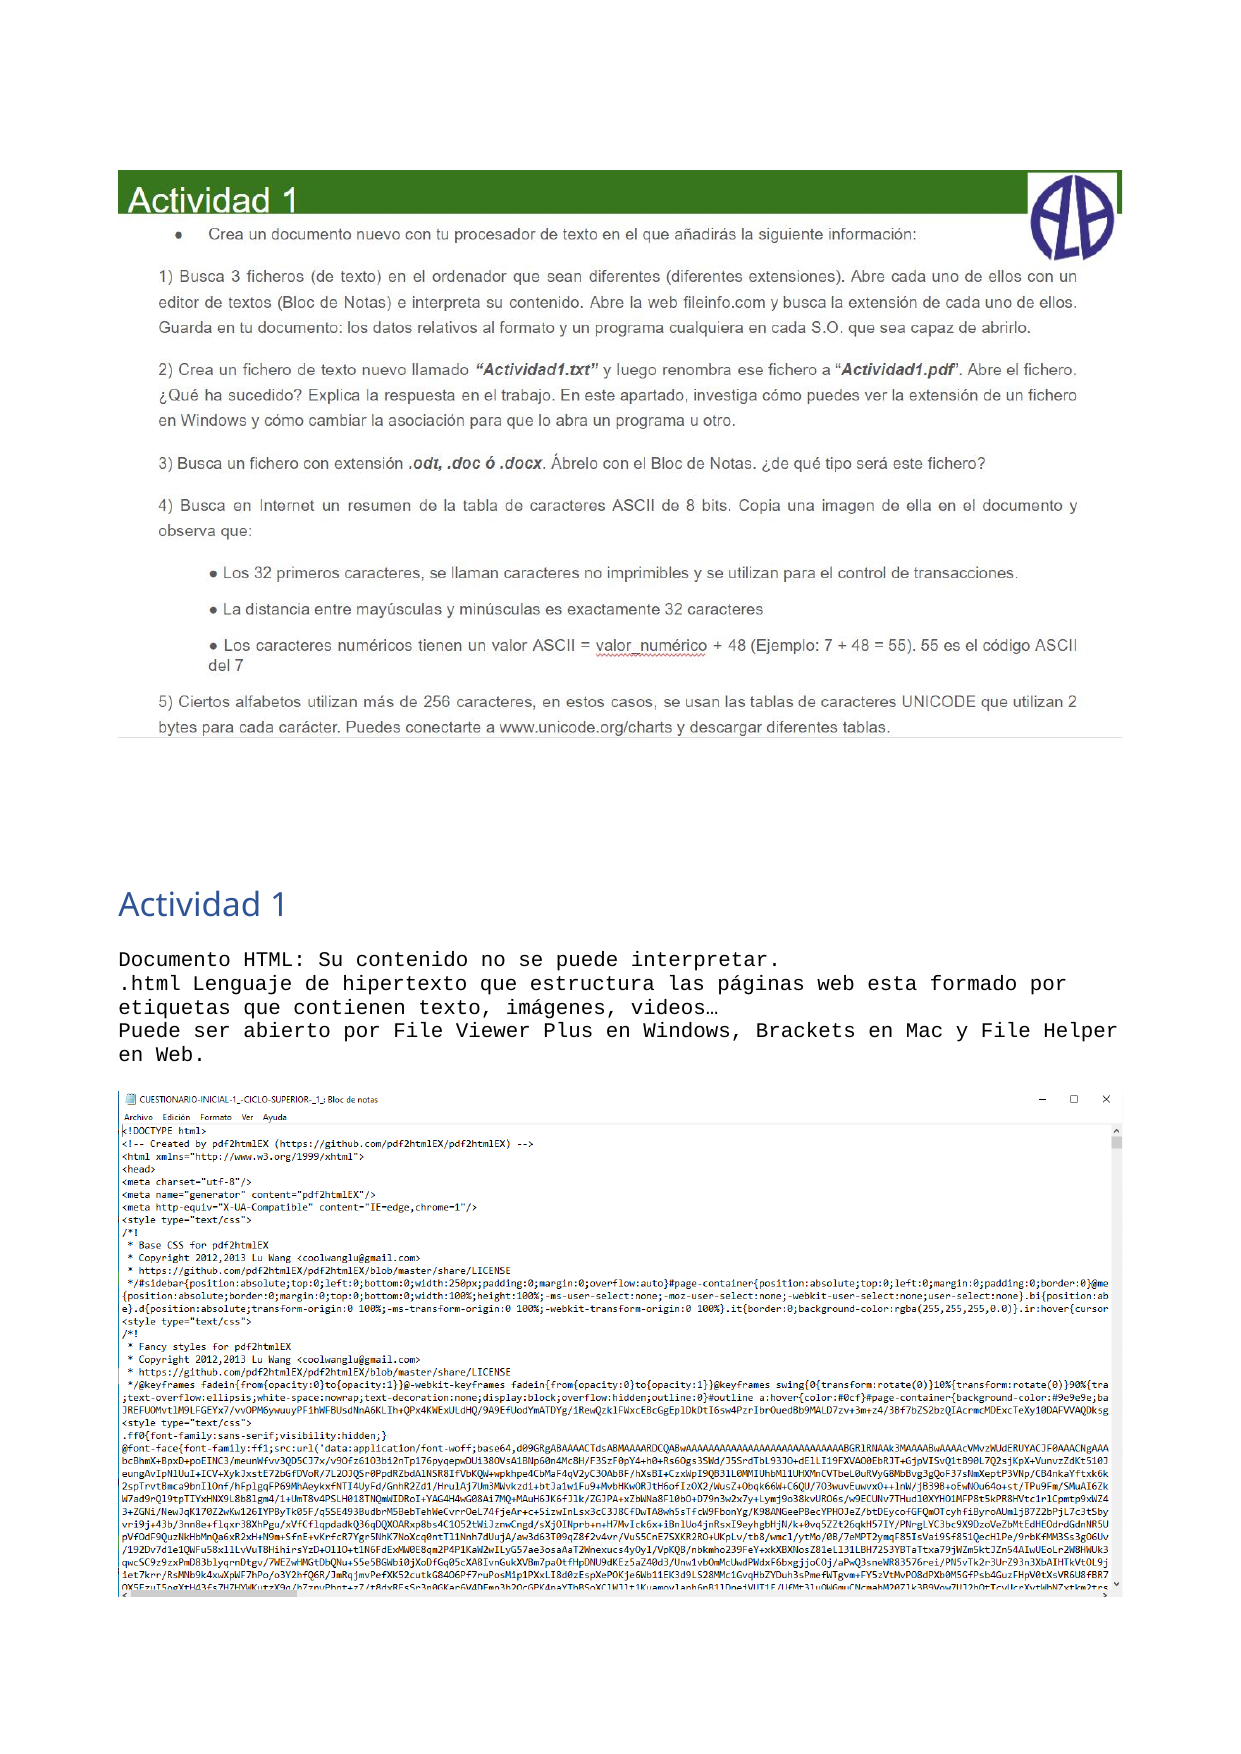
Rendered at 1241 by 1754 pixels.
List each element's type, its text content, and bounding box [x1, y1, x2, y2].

subtitle Actividad 1 [118, 880, 1122, 926]
text Puede ser abierto por File Viewer Plus en Windows, Brackets en Mac y File Helper en Web. [118, 1020, 1122, 1068]
text .html Lenguaje de hipertexto que estructura las páginas web esta formado por etiquetas que contienen texto, imágenes, videos… [118, 973, 1122, 1020]
text Documento HTML: Su contenido no se puede interpretar. [118, 949, 1122, 973]
